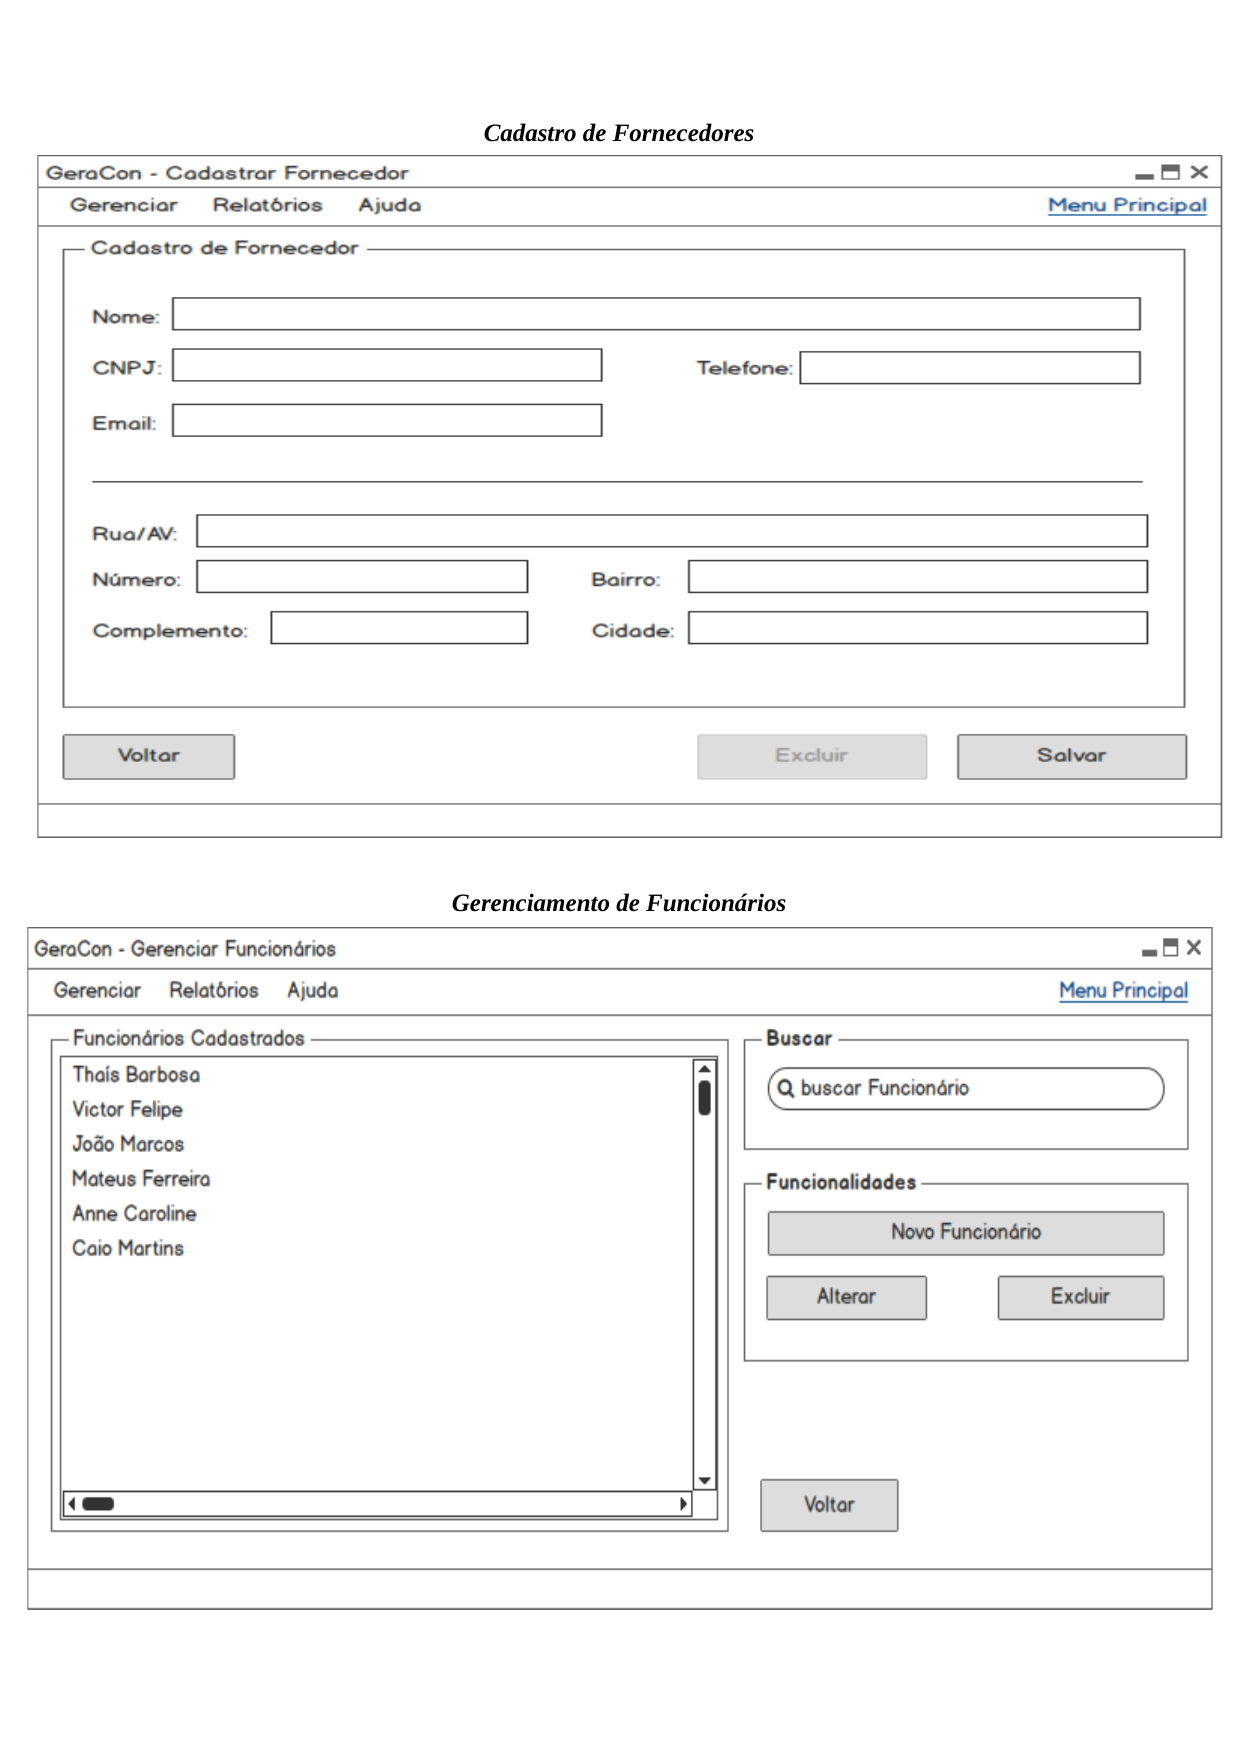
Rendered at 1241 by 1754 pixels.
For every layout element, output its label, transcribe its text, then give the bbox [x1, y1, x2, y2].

picture [27, 927, 1213, 1610]
picture [37, 155, 1223, 838]
text Cadastro de Fornecedores [118, 118, 1122, 147]
text Gerenciamento de Funcionários [118, 888, 1122, 917]
